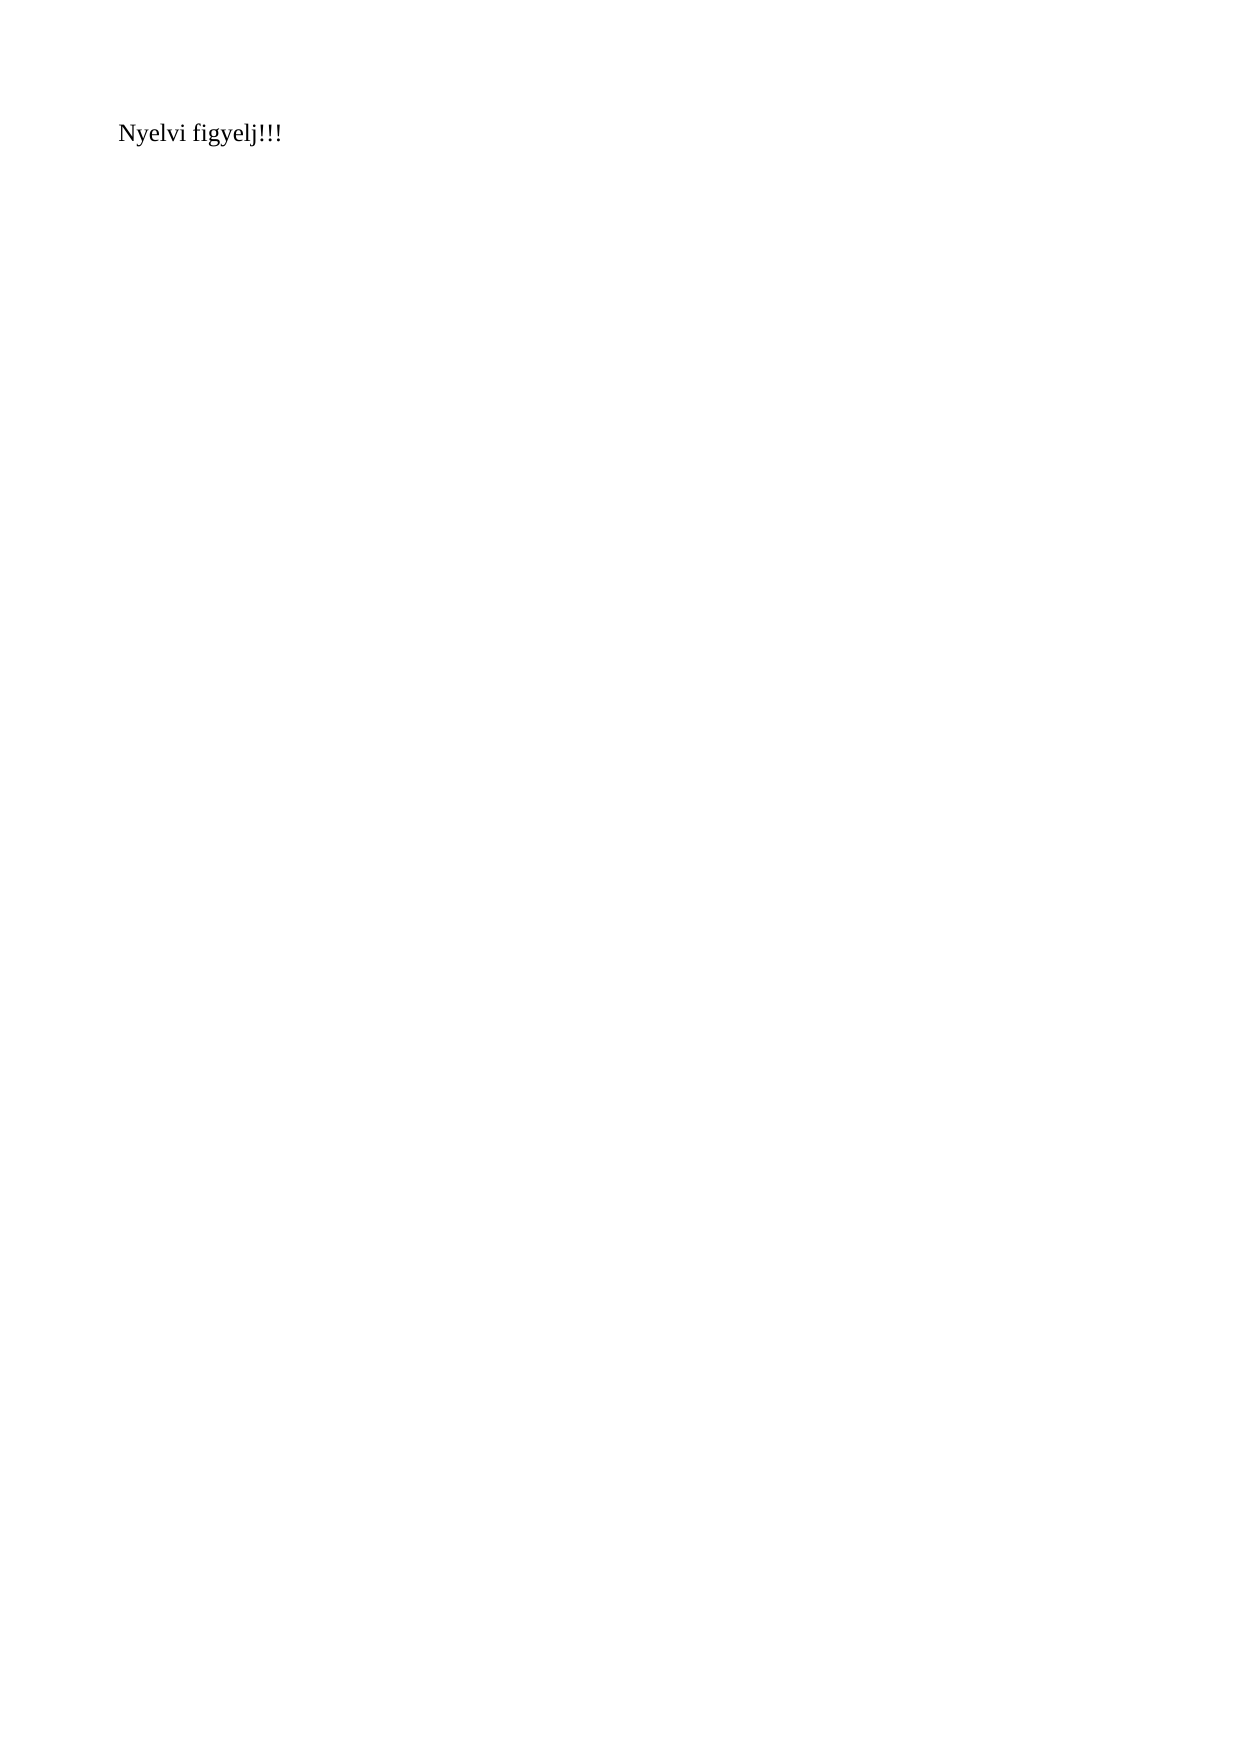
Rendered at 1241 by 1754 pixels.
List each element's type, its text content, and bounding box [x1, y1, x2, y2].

text Nyelvi figyelj!!! [118, 118, 1122, 147]
